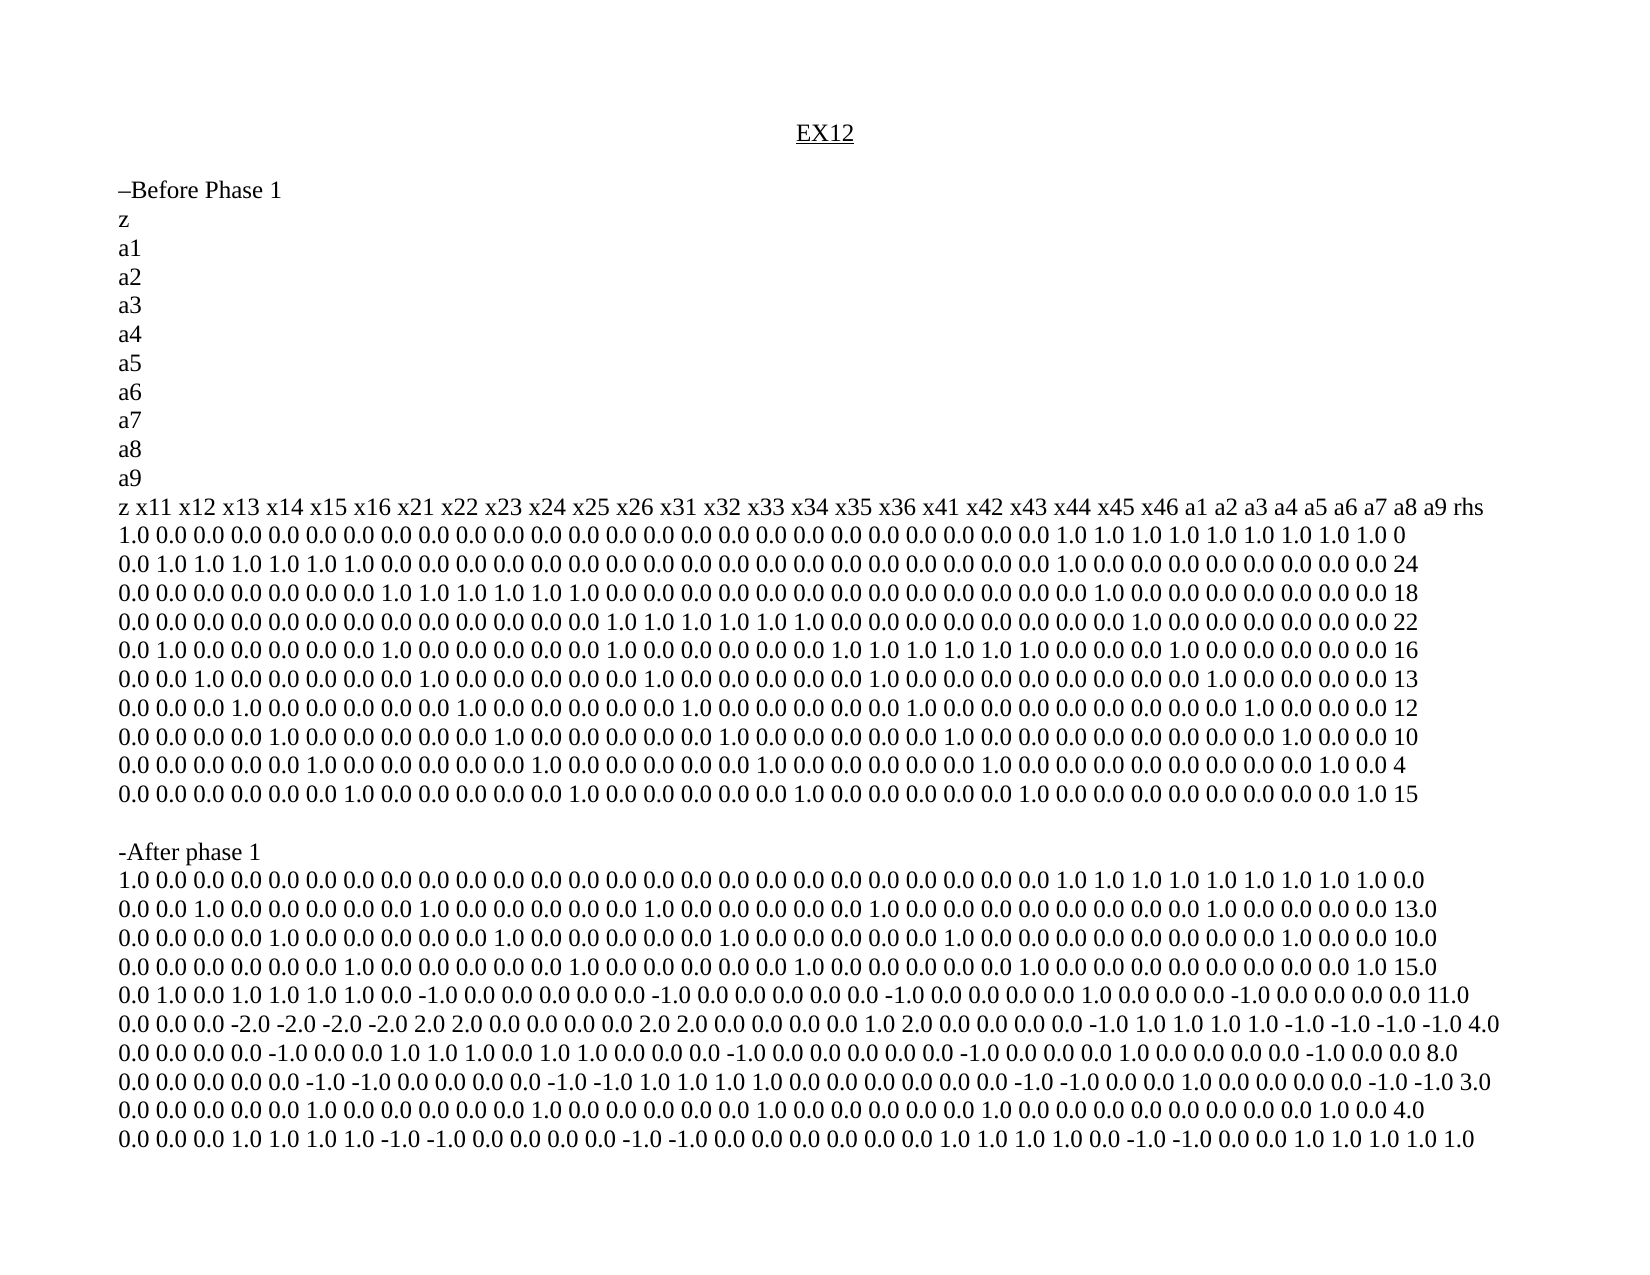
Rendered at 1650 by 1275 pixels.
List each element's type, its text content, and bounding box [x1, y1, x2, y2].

text 0.0 0.0 0.0 0.0 1.0 0.0 0.0 0.0 0.0 0.0 1.0 0.0 0.0 0.0 0.0 0.0 1.0 0.0 0.0 0.0 0.0 0.0 1.0 0.0 0.0 0.0 0.0 0.0 0.0 0.0 0.0 1.0 0.0 0.0 10.0 [118, 923, 1532, 952]
text a9 [118, 463, 1532, 492]
text a7 [118, 406, 1532, 434]
text 0.0 0.0 0.0 0.0 0.0 0.0 0.0 1.0 1.0 1.0 1.0 1.0 1.0 0.0 0.0 0.0 0.0 0.0 0.0 0.0 0.0 0.0 0.0 0.0 0.0 0.0 1.0 0.0 0.0 0.0 0.0 0.0 0.0 0.0 18 [118, 578, 1532, 607]
text 0.0 0.0 0.0 0.0 0.0 0.0 1.0 0.0 0.0 0.0 0.0 0.0 1.0 0.0 0.0 0.0 0.0 0.0 1.0 0.0 0.0 0.0 0.0 0.0 1.0 0.0 0.0 0.0 0.0 0.0 0.0 0.0 0.0 1.0 15.0 [118, 952, 1532, 981]
text 0.0 0.0 0.0 0.0 -1.0 0.0 0.0 1.0 1.0 1.0 0.0 1.0 1.0 0.0 0.0 0.0 -1.0 0.0 0.0 0.0 0.0 0.0 -1.0 0.0 0.0 0.0 1.0 0.0 0.0 0.0 0.0 -1.0 0.0 0.0 8.0 [118, 1038, 1532, 1067]
text 0.0 0.0 1.0 0.0 0.0 0.0 0.0 0.0 1.0 0.0 0.0 0.0 0.0 0.0 1.0 0.0 0.0 0.0 0.0 0.0 1.0 0.0 0.0 0.0 0.0 0.0 0.0 0.0 0.0 1.0 0.0 0.0 0.0 0.0 13 [118, 664, 1532, 693]
text z [118, 204, 1532, 233]
text 0.0 1.0 1.0 1.0 1.0 1.0 1.0 0.0 0.0 0.0 0.0 0.0 0.0 0.0 0.0 0.0 0.0 0.0 0.0 0.0 0.0 0.0 0.0 0.0 0.0 1.0 0.0 0.0 0.0 0.0 0.0 0.0 0.0 0.0 24 [118, 549, 1532, 578]
text 0.0 1.0 0.0 1.0 1.0 1.0 1.0 0.0 -1.0 0.0 0.0 0.0 0.0 0.0 -1.0 0.0 0.0 0.0 0.0 0.0 -1.0 0.0 0.0 0.0 0.0 1.0 0.0 0.0 0.0 -1.0 0.0 0.0 0.0 0.0 11.0 [118, 981, 1532, 1009]
text a8 [118, 434, 1532, 463]
text 0.0 0.0 0.0 -2.0 -2.0 -2.0 -2.0 2.0 2.0 0.0 0.0 0.0 0.0 2.0 2.0 0.0 0.0 0.0 0.0 1.0 2.0 0.0 0.0 0.0 0.0 -1.0 1.0 1.0 1.0 1.0 -1.0 -1.0 -1.0 -1.0 4.0 [118, 1009, 1532, 1038]
text a3 [118, 291, 1532, 319]
text 0.0 0.0 0.0 1.0 0.0 0.0 0.0 0.0 0.0 1.0 0.0 0.0 0.0 0.0 0.0 1.0 0.0 0.0 0.0 0.0 0.0 1.0 0.0 0.0 0.0 0.0 0.0 0.0 0.0 0.0 1.0 0.0 0.0 0.0 12 [118, 693, 1532, 722]
text 0.0 0.0 0.0 0.0 0.0 -1.0 -1.0 0.0 0.0 0.0 0.0 -1.0 -1.0 1.0 1.0 1.0 1.0 0.0 0.0 0.0 0.0 0.0 0.0 -1.0 -1.0 0.0 0.0 1.0 0.0 0.0 0.0 0.0 -1.0 -1.0 3.0 [118, 1067, 1532, 1096]
text 0.0 0.0 0.0 0.0 0.0 0.0 0.0 0.0 0.0 0.0 0.0 0.0 0.0 1.0 1.0 1.0 1.0 1.0 1.0 0.0 0.0 0.0 0.0 0.0 0.0 0.0 0.0 1.0 0.0 0.0 0.0 0.0 0.0 0.0 22 [118, 607, 1532, 636]
text a2 [118, 262, 1532, 291]
text z x11 x12 x13 x14 x15 x16 x21 x22 x23 x24 x25 x26 x31 x32 x33 x34 x35 x36 x41 x42 x43 x44 x45 x46 a1 a2 a3 a4 a5 a6 a7 a8 a9 rhs [118, 492, 1532, 521]
text –Before Phase 1 [118, 176, 1532, 204]
text 0.0 0.0 0.0 0.0 0.0 1.0 0.0 0.0 0.0 0.0 0.0 1.0 0.0 0.0 0.0 0.0 0.0 1.0 0.0 0.0 0.0 0.0 0.0 1.0 0.0 0.0 0.0 0.0 0.0 0.0 0.0 0.0 1.0 0.0 4 [118, 751, 1532, 779]
text a4 [118, 319, 1532, 348]
text a6 [118, 377, 1532, 406]
text 0.0 0.0 0.0 1.0 1.0 1.0 1.0 -1.0 -1.0 0.0 0.0 0.0 0.0 -1.0 -1.0 0.0 0.0 0.0 0.0 0.0 0.0 1.0 1.0 1.0 1.0 0.0 -1.0 -1.0 0.0 0.0 1.0 1.0 1.0 1.0 1.0 [118, 1124, 1532, 1153]
text -After phase 1 [118, 837, 1532, 866]
text 0.0 0.0 0.0 0.0 0.0 1.0 0.0 0.0 0.0 0.0 0.0 1.0 0.0 0.0 0.0 0.0 0.0 1.0 0.0 0.0 0.0 0.0 0.0 1.0 0.0 0.0 0.0 0.0 0.0 0.0 0.0 0.0 1.0 0.0 4.0 [118, 1096, 1532, 1124]
text 1.0 0.0 0.0 0.0 0.0 0.0 0.0 0.0 0.0 0.0 0.0 0.0 0.0 0.0 0.0 0.0 0.0 0.0 0.0 0.0 0.0 0.0 0.0 0.0 0.0 1.0 1.0 1.0 1.0 1.0 1.0 1.0 1.0 1.0 0 [118, 521, 1532, 549]
text a1 [118, 233, 1532, 262]
text 0.0 1.0 0.0 0.0 0.0 0.0 0.0 1.0 0.0 0.0 0.0 0.0 0.0 1.0 0.0 0.0 0.0 0.0 0.0 1.0 1.0 1.0 1.0 1.0 1.0 0.0 0.0 0.0 1.0 0.0 0.0 0.0 0.0 0.0 16 [118, 636, 1532, 664]
text a5 [118, 348, 1532, 377]
text 1.0 0.0 0.0 0.0 0.0 0.0 0.0 0.0 0.0 0.0 0.0 0.0 0.0 0.0 0.0 0.0 0.0 0.0 0.0 0.0 0.0 0.0 0.0 0.0 0.0 1.0 1.0 1.0 1.0 1.0 1.0 1.0 1.0 1.0 0.0 [118, 866, 1532, 894]
text EX12 [118, 118, 1532, 147]
text 0.0 0.0 1.0 0.0 0.0 0.0 0.0 0.0 1.0 0.0 0.0 0.0 0.0 0.0 1.0 0.0 0.0 0.0 0.0 0.0 1.0 0.0 0.0 0.0 0.0 0.0 0.0 0.0 0.0 1.0 0.0 0.0 0.0 0.0 13.0 [118, 894, 1532, 923]
text 0.0 0.0 0.0 0.0 0.0 0.0 1.0 0.0 0.0 0.0 0.0 0.0 1.0 0.0 0.0 0.0 0.0 0.0 1.0 0.0 0.0 0.0 0.0 0.0 1.0 0.0 0.0 0.0 0.0 0.0 0.0 0.0 0.0 1.0 15 [118, 779, 1532, 808]
text 0.0 0.0 0.0 0.0 1.0 0.0 0.0 0.0 0.0 0.0 1.0 0.0 0.0 0.0 0.0 0.0 1.0 0.0 0.0 0.0 0.0 0.0 1.0 0.0 0.0 0.0 0.0 0.0 0.0 0.0 0.0 1.0 0.0 0.0 10 [118, 722, 1532, 751]
